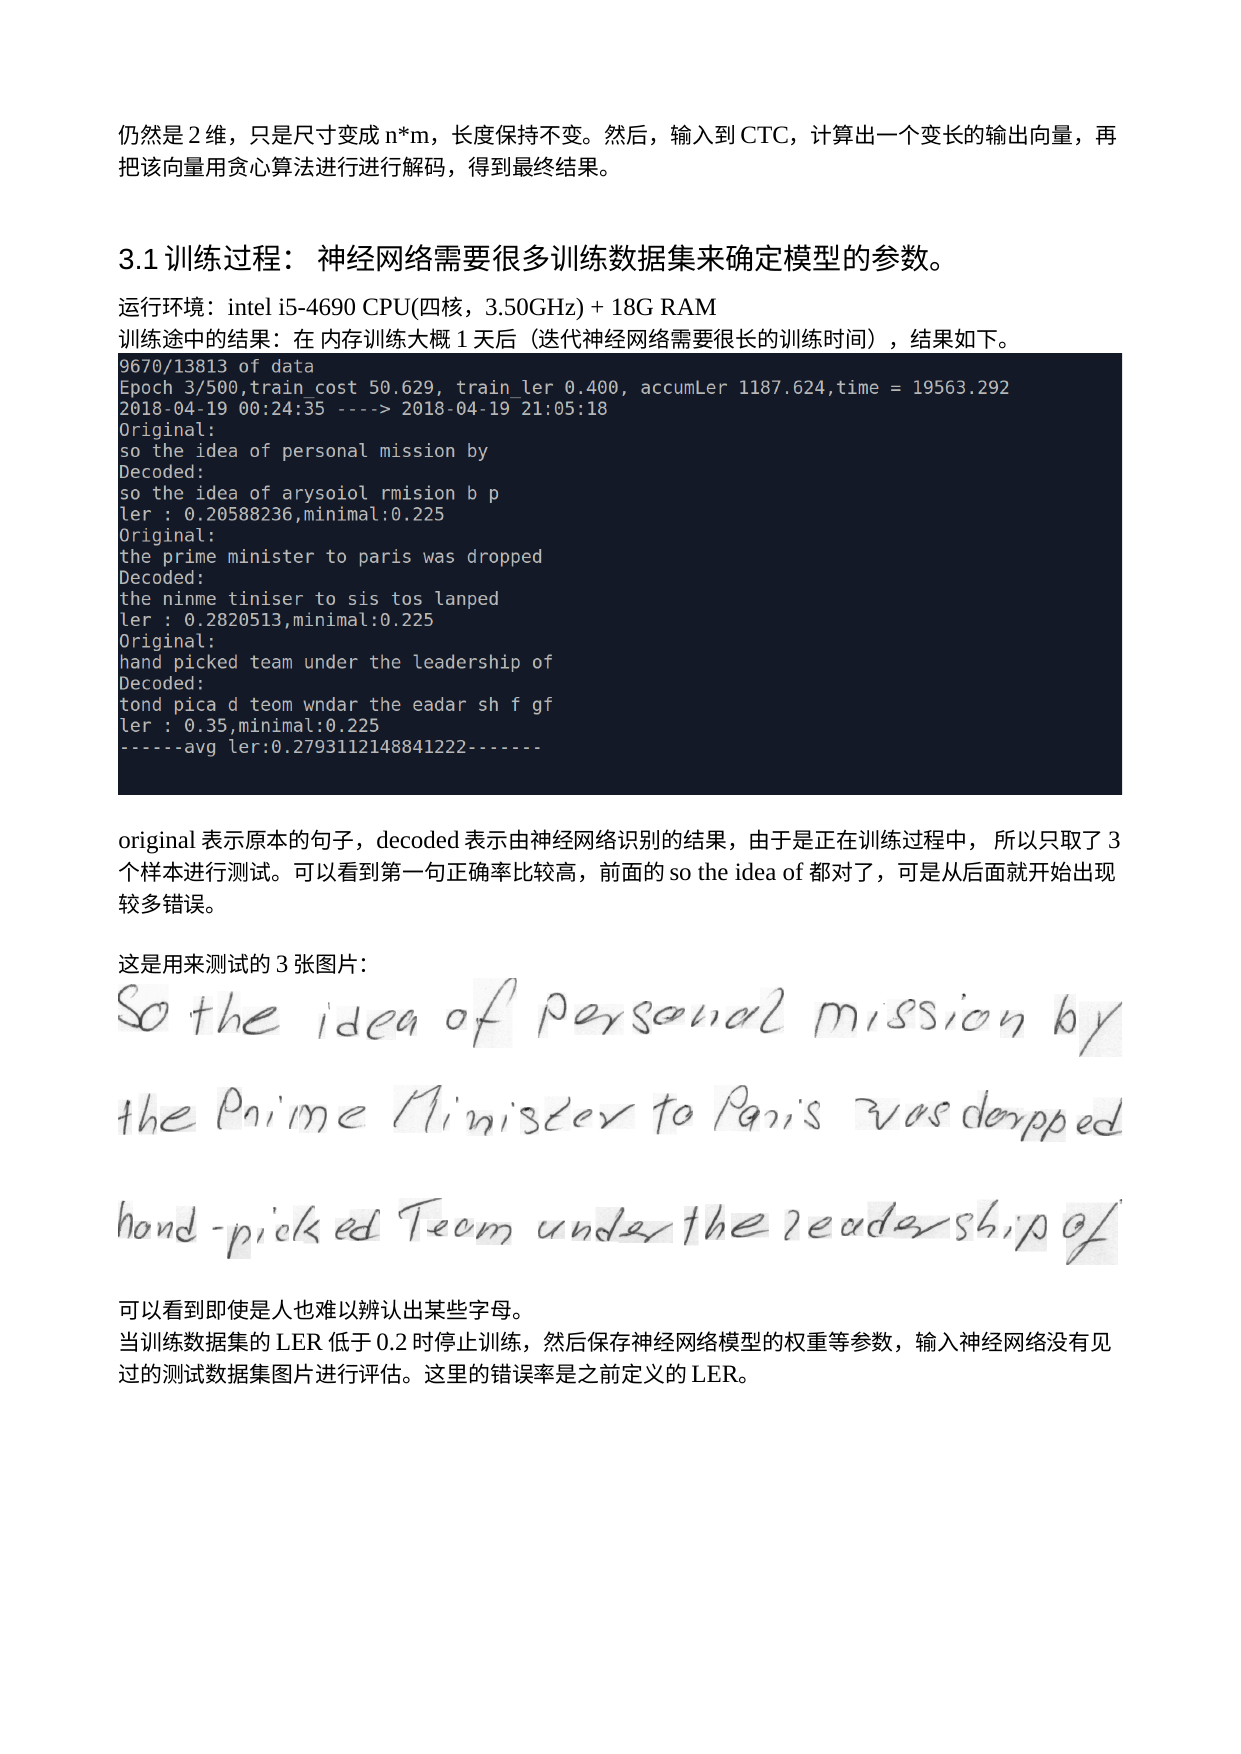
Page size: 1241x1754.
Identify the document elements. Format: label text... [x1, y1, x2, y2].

text 可以看到即使是人也难以辨认出某些字母。 [118, 1293, 1122, 1325]
picture [118, 978, 1123, 1057]
picture [118, 353, 1123, 795]
picture [118, 1085, 1123, 1142]
text 这是用来测试的3张图片： [118, 947, 1122, 978]
text 仍然是2维，只是尺寸变成n*m，长度保持不变。然后，输入到CTC，计算出一个变长的输出向量，再把该向量用贪心算法进行进行解码，得到最终结果。 [118, 118, 1122, 181]
text 运行环境：intel i5-4690 CPU(四核，3.50GHz) + 18G RAM [118, 290, 1122, 322]
text original表示原本的句子，decoded表示由神经网络识别的结果，由于是正在训练过程中， 所以只取了3个样本进行测试。可以看到第一句正确率比较高，前面的so the idea of 都对了，可是从后面就开始出现较多错误。 [118, 823, 1122, 918]
text 当训练数据集的LER低于0.2时停止训练，然后保存神经网络模型的权重等参数，输入神经网络没有见过的测试数据集图片进行评估。这里的错误率是之前定义的LER。 [118, 1325, 1122, 1388]
subtitle 3.1训练过程： 神经网络需要很多训练数据集来确定模型的参数。 [118, 235, 1122, 277]
text 训练途中的结果：在 内存训练大概1天后（迭代神经网络需要很长的训练时间），结果如下。 [118, 322, 1122, 353]
picture [118, 1198, 1123, 1265]
